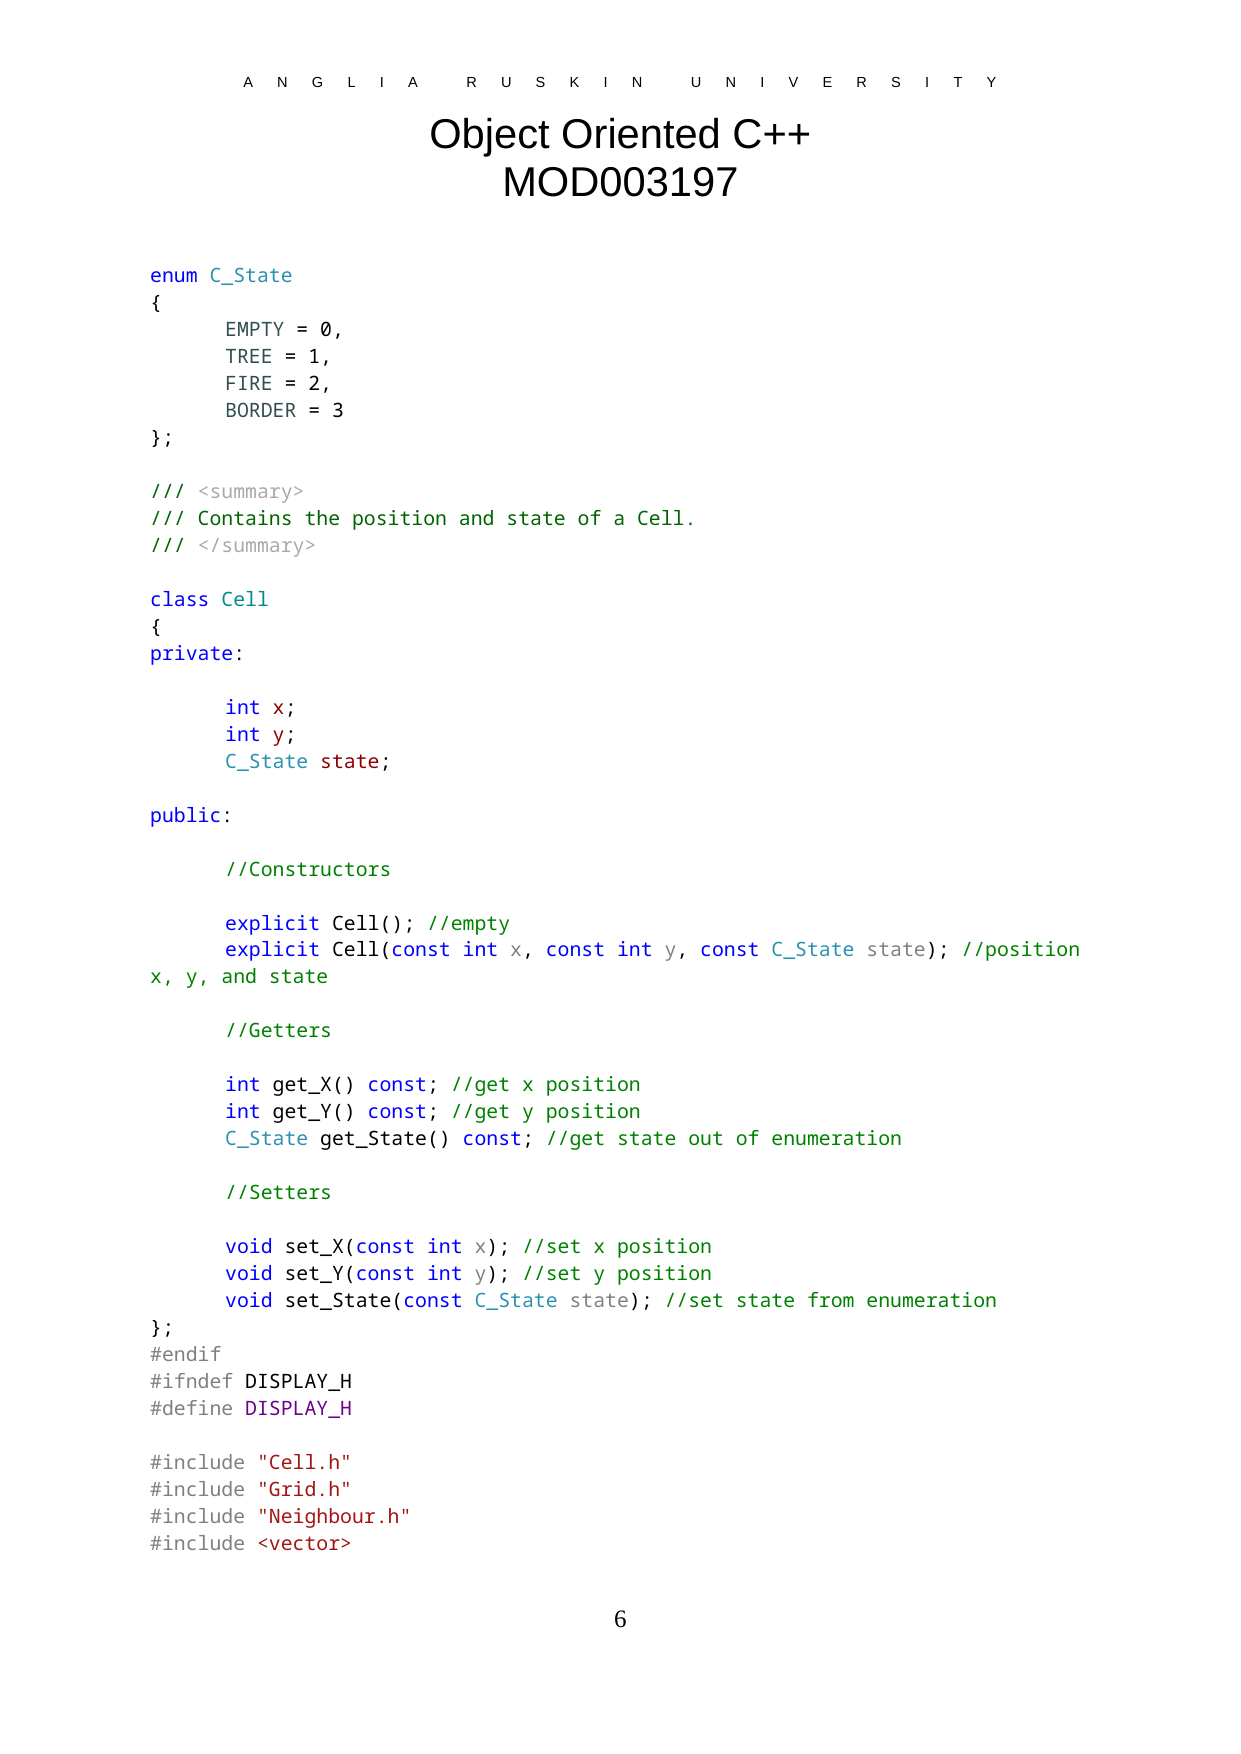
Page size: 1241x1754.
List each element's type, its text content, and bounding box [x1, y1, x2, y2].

text C_State get_State() const; //get state out of enumeration [150, 1124, 1090, 1152]
text int y; [150, 720, 1090, 747]
text explicit Cell(const int x, const int y, const C_State state); //position x, y, and state [150, 936, 1090, 990]
text #include <vector> [150, 1529, 1090, 1556]
text void set_State(const C_State state); //set state from enumeration [150, 1286, 1090, 1313]
text int get_X() const; //get x position [150, 1071, 1090, 1098]
text /// Contains the position and state of a Cell. [150, 504, 1090, 531]
text FIRE = 2, [150, 369, 1090, 396]
text #include "Cell.h" [150, 1448, 1090, 1475]
text //Setters [150, 1178, 1090, 1206]
text EMPTY = 0, [150, 315, 1090, 342]
text }; [150, 423, 1090, 450]
text void set_Y(const int y); //set y position [150, 1259, 1090, 1286]
text #ifndef DISPLAY_H [150, 1367, 1090, 1394]
text //Constructors [150, 855, 1090, 882]
text int get_Y() const; //get y position [150, 1098, 1090, 1124]
text explicit Cell(); //empty [150, 909, 1090, 936]
text //Getters [150, 1017, 1090, 1044]
text }; [150, 1313, 1090, 1340]
text TREE = 1, [150, 342, 1090, 369]
text #endif [150, 1340, 1090, 1367]
text { [150, 612, 1090, 639]
text /// </summary> [150, 531, 1090, 558]
text public: [150, 801, 1090, 828]
text int x; [150, 693, 1090, 720]
text private: [150, 639, 1090, 666]
text #include "Grid.h" [150, 1475, 1090, 1502]
text { [150, 288, 1090, 315]
text class Cell [150, 585, 1090, 612]
text /// <summary> [150, 477, 1090, 504]
text #define DISPLAY_H [150, 1394, 1090, 1421]
text enum C_State [150, 261, 1090, 288]
text C_State state; [150, 747, 1090, 774]
text #include "Neighbour.h" [150, 1502, 1090, 1529]
text void set_X(const int x); //set x position [150, 1232, 1090, 1259]
text BORDER = 3 [150, 396, 1090, 423]
